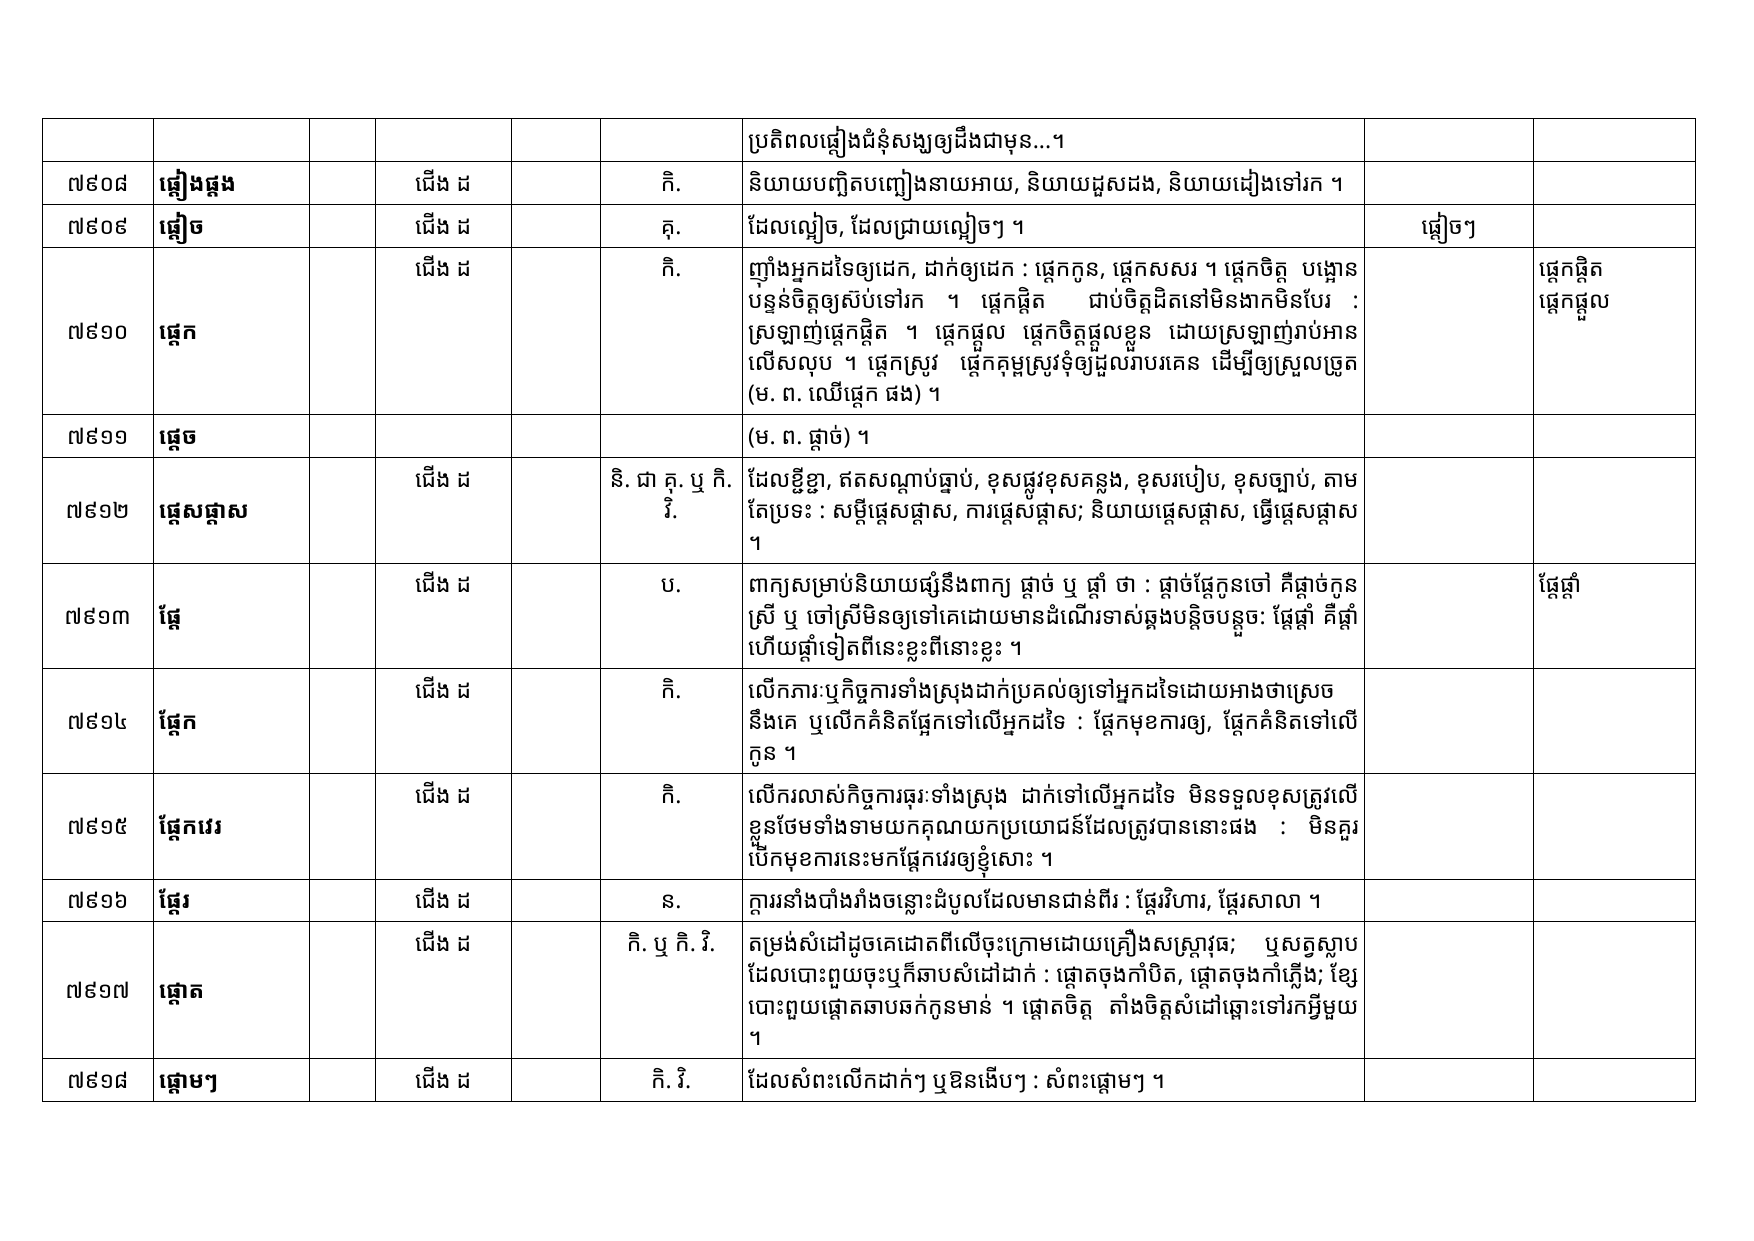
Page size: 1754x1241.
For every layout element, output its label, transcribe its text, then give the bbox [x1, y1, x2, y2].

table_cell [310, 669, 375, 773]
table_cell [1365, 880, 1533, 921]
table_cell ជើង ដ [376, 922, 511, 1058]
table_cell [310, 162, 375, 204]
table_cell ៧៩១៣ [43, 564, 153, 668]
table_cell [310, 922, 375, 1058]
table_cell [310, 458, 375, 562]
table_cell [512, 669, 600, 773]
table_cell ៧៩១៦ [43, 880, 153, 921]
table_cell ៧៩១០ [43, 248, 153, 414]
table_cell [512, 248, 600, 414]
table_cell ន. [601, 880, 742, 921]
table_cell ផ្ដេក [154, 248, 309, 414]
table_cell [601, 415, 742, 457]
table_cell ៧៩១១ [43, 415, 153, 457]
table_cell (ម. ព. ផ្ដាច់) ។ [743, 415, 1364, 457]
table_cell ផ្ដោម​ៗ [154, 1059, 309, 1101]
table_cell [1534, 880, 1695, 921]
table_cell [512, 1059, 600, 1101]
table_cell [1365, 415, 1533, 457]
table_cell ៧៩១២ [43, 458, 153, 562]
table_cell [310, 205, 375, 247]
table_cell ប. [601, 564, 742, 668]
table_cell [1534, 415, 1695, 457]
table_cell [310, 248, 375, 414]
table_cell ជើង ដ [376, 1059, 511, 1101]
table_cell គុ. [601, 205, 742, 247]
table_cell [154, 119, 309, 161]
table_cell ៧៩១៥ [43, 774, 153, 878]
table_cell ផ្ដៀច [154, 205, 309, 247]
table_cell ញ៉ាំង​អ្នក​ដទៃ​ឲ្យ​ដេក, ដាក់​ឲ្យ​ដេក : ផ្ដេក​កូន, ផ្ដេក​សសរ ។ ផ្ដេក​ចិត្ត បង្អោន​បន្ទន់​ចិត្ត​ឲ្យ​ស៊ប់​ទៅ​រក ។ ផ្ដេកផ្ដិត ជាប់​ចិត្ត​ដិត​នៅ​មិន​ងាក​មិន​បែរ : ស្រឡាញ់​ផ្ដេកផ្ដិត ។ ផ្ដេកផ្ដួល ផ្ដេក​ចិត្ត​ផ្ដួល​ខ្លួន ដោយ​ស្រឡាញ់​រាប់អាន​លើស​លុប ។ ផ្ដេក​ស្រូវ ផ្ដេក​គុម្ព​ស្រូវ​ទុំ​ឲ្យ​ដួល​រាប​រគេន ដើម្បី​ឲ្យ​ស្រួល​ច្រូត (ម. ព. ឈើ​ផ្ដេក ផង) ។ [743, 248, 1364, 414]
table_cell ជើង ដ [376, 205, 511, 247]
table_cell [310, 880, 375, 921]
table_cell [1365, 458, 1533, 562]
table_cell ជើង ដ [376, 564, 511, 668]
table_cell ជើង ដ [376, 774, 511, 878]
table_cell តម្រង់​សំដៅ​ដូច​គេ​ដោត​ពី​លើ​ចុះ​ក្រោម​ដោយ​គ្រឿង​សស្ត្រាវុធ; ឬ​សត្វ​ស្លាប​ដែល​បោះ​ពួយ​ចុះ​ឬ​ក៏​ឆាប​សំដៅ​ដាក់ : ផ្ដោត​ចុង​កាំបិត, ផ្ដោត​ចុង​កាំភ្លើង; ខ្សែ​បោះ​ពួយ​ផ្ដោត​ឆាប​ឆក់​កូន​មាន់ ។ ផ្ដោត​ចិត្ត តាំង​ចិត្ត​សំដៅ​ឆ្ពោះ​ទៅ​រក​អ្វីមួយ ។ [743, 922, 1364, 1058]
table_cell ដែល​សំពះ​លើក​ដាក់​ៗ ឬ​ឱន​ងើប​ៗ : សំពះ​ផ្ដោម​ៗ ។ [743, 1059, 1364, 1101]
table_cell ជើង ដ [376, 669, 511, 773]
table_cell ផ្ដែក [154, 669, 309, 773]
table_cell លើក​ភារៈ​ឬ​កិច្ចការ​ទាំង​ស្រុង​ដាក់​ប្រគល់​ឲ្យ​ទៅ​អ្នក​ដទៃ​ដោយ​អាង​ថា​ស្រេច​នឹង​គេ ឬ​លើក​គំនិត​ផ្អែក​ទៅ​លើ​អ្នក​ដទៃ : ផ្ដែក​មុខ​ការ​ឲ្យ, ផ្ដែក​គំនិត​ទៅ​លើ​កូន ។ [743, 669, 1364, 773]
table_cell ជើង ដ [376, 162, 511, 204]
table_cell [512, 119, 600, 161]
table_cell ៧៩១៧ [43, 922, 153, 1058]
table_cell ផ្ដោត [154, 922, 309, 1058]
table_cell [1365, 774, 1533, 878]
table_cell [310, 119, 375, 161]
table_cell ផ្ដែកវេរ [154, 774, 309, 878]
table_cell [512, 880, 600, 921]
table_cell ផ្ដេច [154, 415, 309, 457]
table_cell [1534, 669, 1695, 773]
table_cell កិ. ឬ កិ. វិ. [601, 922, 742, 1058]
table_cell ផ្ដៀងផ្ដង [154, 162, 309, 204]
table_cell ៧៩០៨ [43, 162, 153, 204]
table_cell [512, 774, 600, 878]
table_cell លើក​រលាស់​កិច្ចការ​ធុរៈ​ទាំងស្រុង ដាក់​ទៅ​លើ​អ្នក​ដទៃ មិន​ទទួល​ខុស​ត្រូវ​លើ​ខ្លួន​ថែម​ទាំង​ទាម​យក​គុណ​យក​ប្រយោជន៍​ដែល​ត្រូវ​បាន​នោះ​ផង : មិន​គួរ​បើក​មុខ​ការ​នេះ​មក​ផ្ដែក​វេរ​ឲ្យ​ខ្ញុំ​សោះ ។ [743, 774, 1364, 878]
table_cell [310, 564, 375, 668]
table_cell [1365, 669, 1533, 773]
table_cell ផ្ដែ [154, 564, 309, 668]
table_cell ៧៩១៤ [43, 669, 153, 773]
table_cell [310, 415, 375, 457]
table_cell [1365, 1059, 1533, 1101]
table_cell [1534, 922, 1695, 1058]
table_cell ដែល​ល្អៀច, ដែល​ជ្រាយ​ល្អៀច​ៗ ។ [743, 205, 1364, 247]
table_cell [1534, 774, 1695, 878]
table_cell ជើង ដ [376, 458, 511, 562]
table_cell [43, 119, 153, 161]
table_cell កិ. វិ. [601, 1059, 742, 1101]
table_cell ផ្ដេសផ្ដាស [154, 458, 309, 562]
table_cell [1365, 162, 1533, 204]
table_cell កិ. [601, 162, 742, 204]
table_cell កិ. [601, 669, 742, 773]
table_cell កិ. [601, 774, 742, 878]
table_cell ពាក្យ​សម្រាប់​និយាយ​ផ្សំ​នឹង​ពាក្យ ផ្ដាច់ ឬ ផ្ដាំ ថា : ផ្ដាច់​ផ្ដែ​កូន​ចៅ គឺ​ផ្ដាច់​កូន​ស្រី ឬ ចៅ​ស្រី​មិន​ឲ្យ​ទៅ​គេ​ដោយ​មាន​ដំណើរ​ទាស់​ឆ្គង​បន្តិចបន្តួច: ផ្ដែផ្ដាំ គឺ​ផ្ដាំ​ហើយ​ផ្ដាំ​ទៀត​ពី​នេះ​ខ្លះ​ពី​នោះ​ខ្លះ ។ [743, 564, 1364, 668]
table_cell [1534, 458, 1695, 562]
table_cell កិ. [601, 248, 742, 414]
table_cell [1365, 248, 1533, 414]
table_cell ប្រាប់, ជម្រាប, ប្ដឹង​ដោយ​មាត់​ទទេ ឬ​ដោយ​សូត្រ​ជា​សេចក្ដី​រៀបរាប់​ឲ្យ​ដឹង (ស. ស. ប្រើ​ចំពោះ​តែ​សមណៈ, បព្វជិត) ត្រូវ​ភិក្ខុ​មួយ​រូប​ជា​អ្នក​ឈ្លាស​ប្រតិពល​ផ្ដៀង​ជំនុំ​សង្ឃ​ឲ្យ​ដឹង​ជាមុន...។ [743, 119, 1364, 161]
table_cell ក្ដារ​រនាំង​បាំង​រាំង​ចន្លោះ​ដំបូល​ដែល​មាន​ជាន់​ពីរ : ផ្ដែរ​វិហារ, ផ្ដែរ​សាលា ។ [743, 880, 1364, 921]
table_cell ជើង ដ [376, 880, 511, 921]
table_cell [1365, 564, 1533, 668]
table_cell ផ្ដែផ្ដាំ [1534, 564, 1695, 668]
table_cell [1534, 162, 1695, 204]
table_cell និយាយ​បញ្ឆិតបញ្ឆៀង​នាយ​អាយ, និយាយ​ដួសដង, និយាយ​ដៀង​ទៅ​រក ។ [743, 162, 1364, 204]
table_cell [376, 119, 511, 161]
table_cell [1365, 922, 1533, 1058]
table_cell [601, 119, 742, 161]
table_cell ផ្ដែរ [154, 880, 309, 921]
table_cell [512, 458, 600, 562]
table_cell [310, 1059, 375, 1101]
table_cell [1534, 205, 1695, 247]
table_cell [512, 162, 600, 204]
table_cell ៧៩១៨ [43, 1059, 153, 1101]
table_cell ជើង ដ [376, 248, 511, 414]
table_cell [1534, 1059, 1695, 1101]
table_cell ដែល​ខ្ជីខ្ជា, ឥត​សណ្ដាប់​ធ្នាប់, ខុស​ផ្លូវ​ខុស​គន្លង, ខុស​របៀប, ខុស​ច្បាប់, តាម​តែ​ប្រទះ : សម្ដី​ផ្ដេសផ្ដាស, ការ​ផ្ដេសផ្ដាស; និយាយ​ផ្ដេសផ្ដាស, ធ្វើ​ផ្ដេសផ្ដាស ។ [743, 458, 1364, 562]
table_cell [512, 415, 600, 457]
table_cell [512, 922, 600, 1058]
table_cell ផ្ដេកផ្ដិត ផ្ដេកផ្ដួល [1534, 248, 1695, 414]
table_cell [512, 205, 600, 247]
table_cell [512, 564, 600, 668]
table_cell និ. ជា គុ. ឬ កិ. វិ. [601, 458, 742, 562]
table_cell [376, 415, 511, 457]
table_cell [1365, 119, 1533, 161]
table_cell [1534, 119, 1695, 161]
table_cell ផ្ដៀច​ៗ [1365, 205, 1533, 247]
table_cell ៧៩០៩ [43, 205, 153, 247]
table_cell [310, 774, 375, 878]
